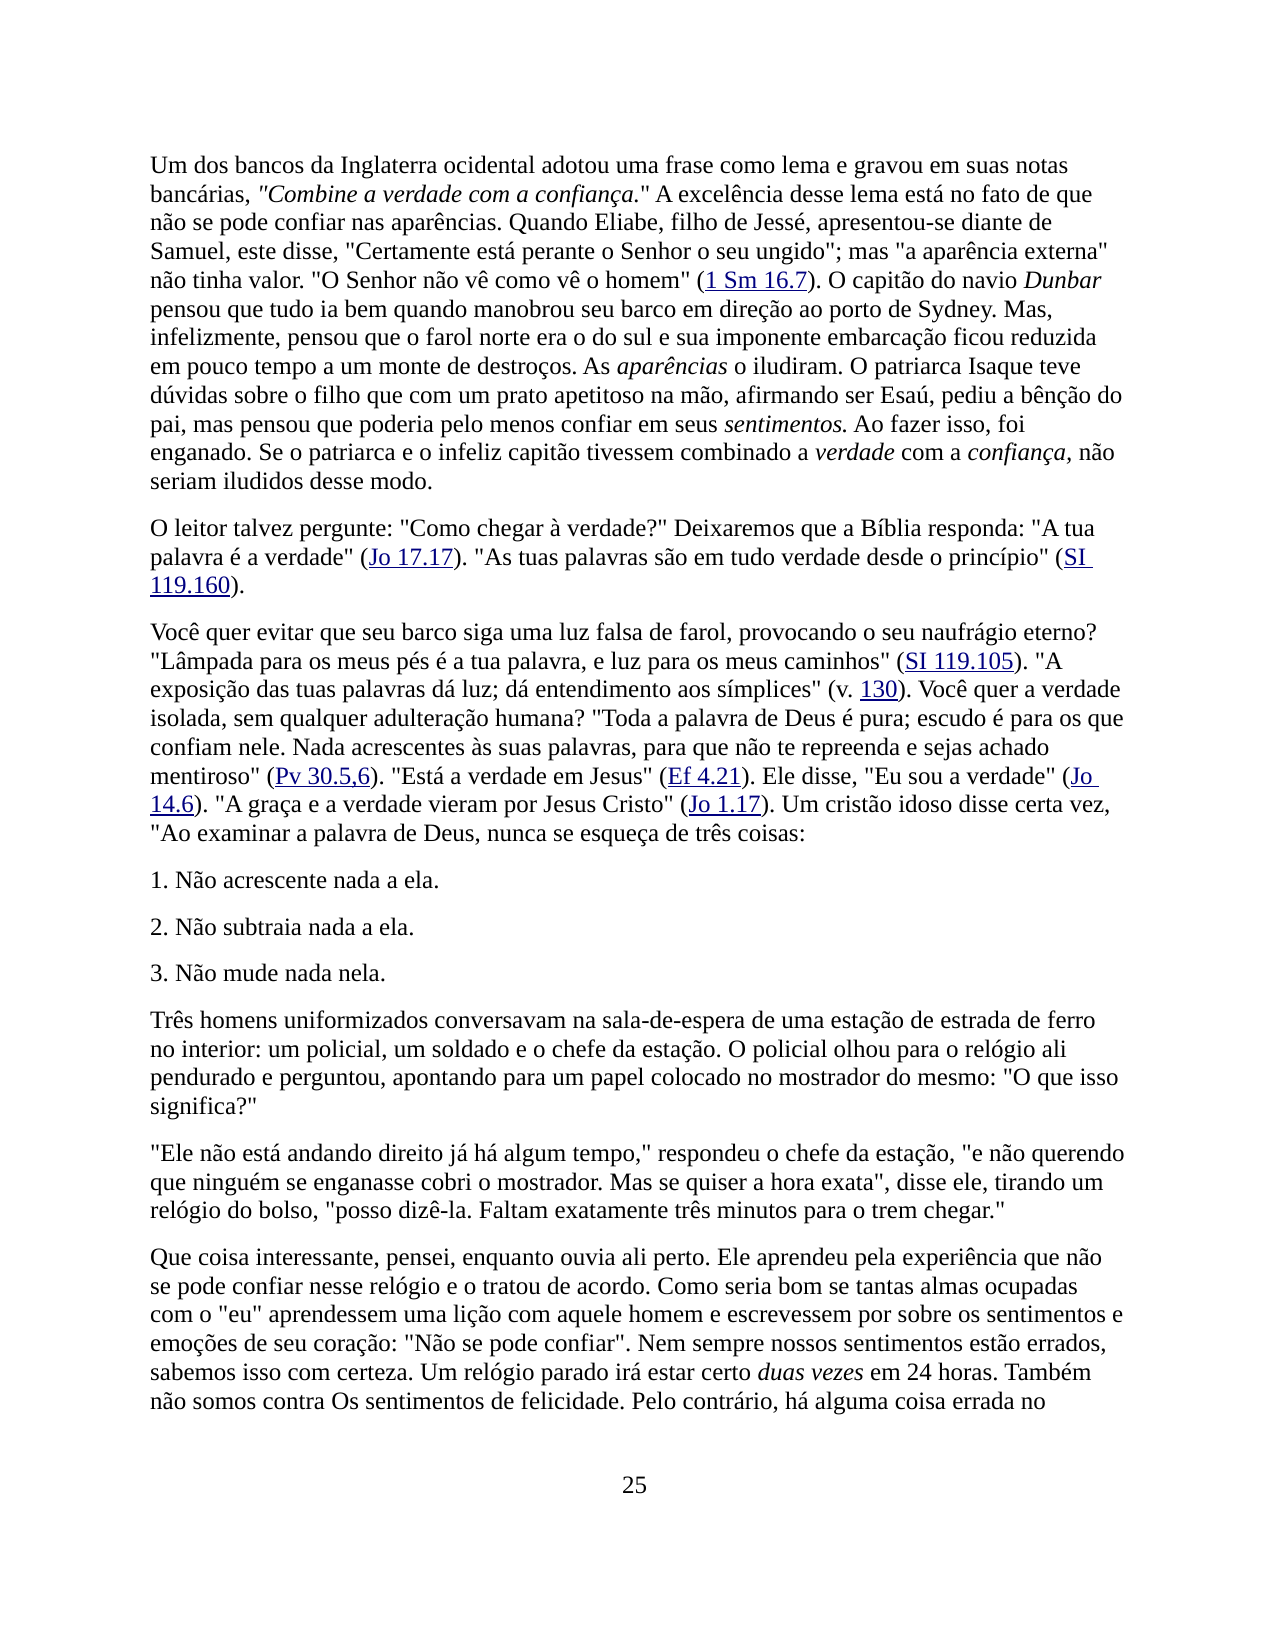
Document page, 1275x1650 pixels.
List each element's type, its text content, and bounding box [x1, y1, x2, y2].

text 2. Não subtraia nada a ela. [150, 912, 1125, 940]
text Um dos bancos da Inglaterra ocidental adotou uma frase como lema e gravou em suas notas bancárias, "Combine a verdade com a confiança." A excelência desse lema está no fato de que não se pode confiar nas aparências. Quando Eliabe, filho de Jessé, apresentou-se diante de Samuel, este disse, "Certamente está perante o Senhor o seu ungido"; mas "a aparência externa" não tinha valor. "O Senhor não vê como vê o homem" (1 Sm 16.7). O capitão do navio Dunbar pensou que tudo ia bem quando manobrou seu barco em direção ao porto de Sydney. Mas, infelizmente, pensou que o farol norte era o do sul e sua imponente embarcação ficou reduzida em pouco tempo a um monte de destroços. As aparências o iludiram. O patriarca Isaque teve dúvidas sobre o filho que com um prato apetitoso na mão, afirmando ser Esaú, pediu a bênção do pai, mas pensou que poderia pelo menos confiar em seus sentimentos. Ao fazer isso, foi enganado. Se o patriarca e o infeliz capitão tivessem combinado a verdade com a confiança, não seriam iludidos desse modo. [150, 150, 1125, 495]
text O leitor talvez pergunte: "Como chegar à verdade?" Deixaremos que a Bíblia responda: "A tua palavra é a verdade" (Jo 17.17). "As tuas palavras são em tudo verdade desde o princípio" (SI 119.160). [150, 513, 1125, 599]
text Três homens uniformizados conversavam na sala-de-espera de uma estação de estrada de ferro no interior: um policial, um soldado e o chefe da estação. O policial olhou para o relógio ali pendurado e perguntou, apontando para um papel colocado no mostrador do mesmo: "O que isso significa?" [150, 1005, 1125, 1120]
text Você quer evitar que seu barco siga uma luz falsa de farol, provocando o seu naufrágio eterno? "Lâmpada para os meus pés é a tua palavra, e luz para os meus caminhos" (SI 119.105). "A exposição das tuas palavras dá luz; dá entendimento aos símplices" (v. 130). Você quer a verdade isolada, sem qualquer adulteração humana? "Toda a palavra de Deus é pura; escudo é para os que confiam nele. Nada acrescentes às suas palavras, para que não te repreenda e sejas achado mentiroso" (Pv 30.5,6). "Está a verdade em Jesus" (Ef 4.21). Ele disse, "Eu sou a verdade" (Jo 14.6). "A graça e a verdade vieram por Jesus Cristo" (Jo 1.17). Um cristão idoso disse certa vez, "Ao examinar a palavra de Deus, nunca se esqueça de três coisas: [150, 617, 1125, 847]
text "Ele não está andando direito já há algum tempo," respondeu o chefe da estação, "e não querendo que ninguém se enganasse cobri o mostrador. Mas se quiser a hora exata", disse ele, tirando um relógio do bolso, "posso dizê-la. Faltam exatamente três minutos para o trem chegar." [150, 1138, 1125, 1224]
text 1. Não acrescente nada a ela. [150, 865, 1125, 894]
text Que coisa interessante, pensei, enquanto ouvia ali perto. Ele aprendeu pela experiência que não se pode confiar nesse relógio e o tratou de acordo. Como seria bom se tantas almas ocupadas com o "eu" aprendessem uma lição com aquele homem e escrevessem por sobre os sentimentos e emoções de seu coração: "Não se pode confiar". Nem sempre nossos sentimentos estão errados, sabemos isso com certeza. Um relógio parado irá estar certo duas vezes em 24 horas. Também não somos contra Os sentimentos de felicidade. Pelo contrário, há alguma coisa errada no [150, 1242, 1125, 1414]
text 3. Não mude nada nela. [150, 958, 1125, 987]
